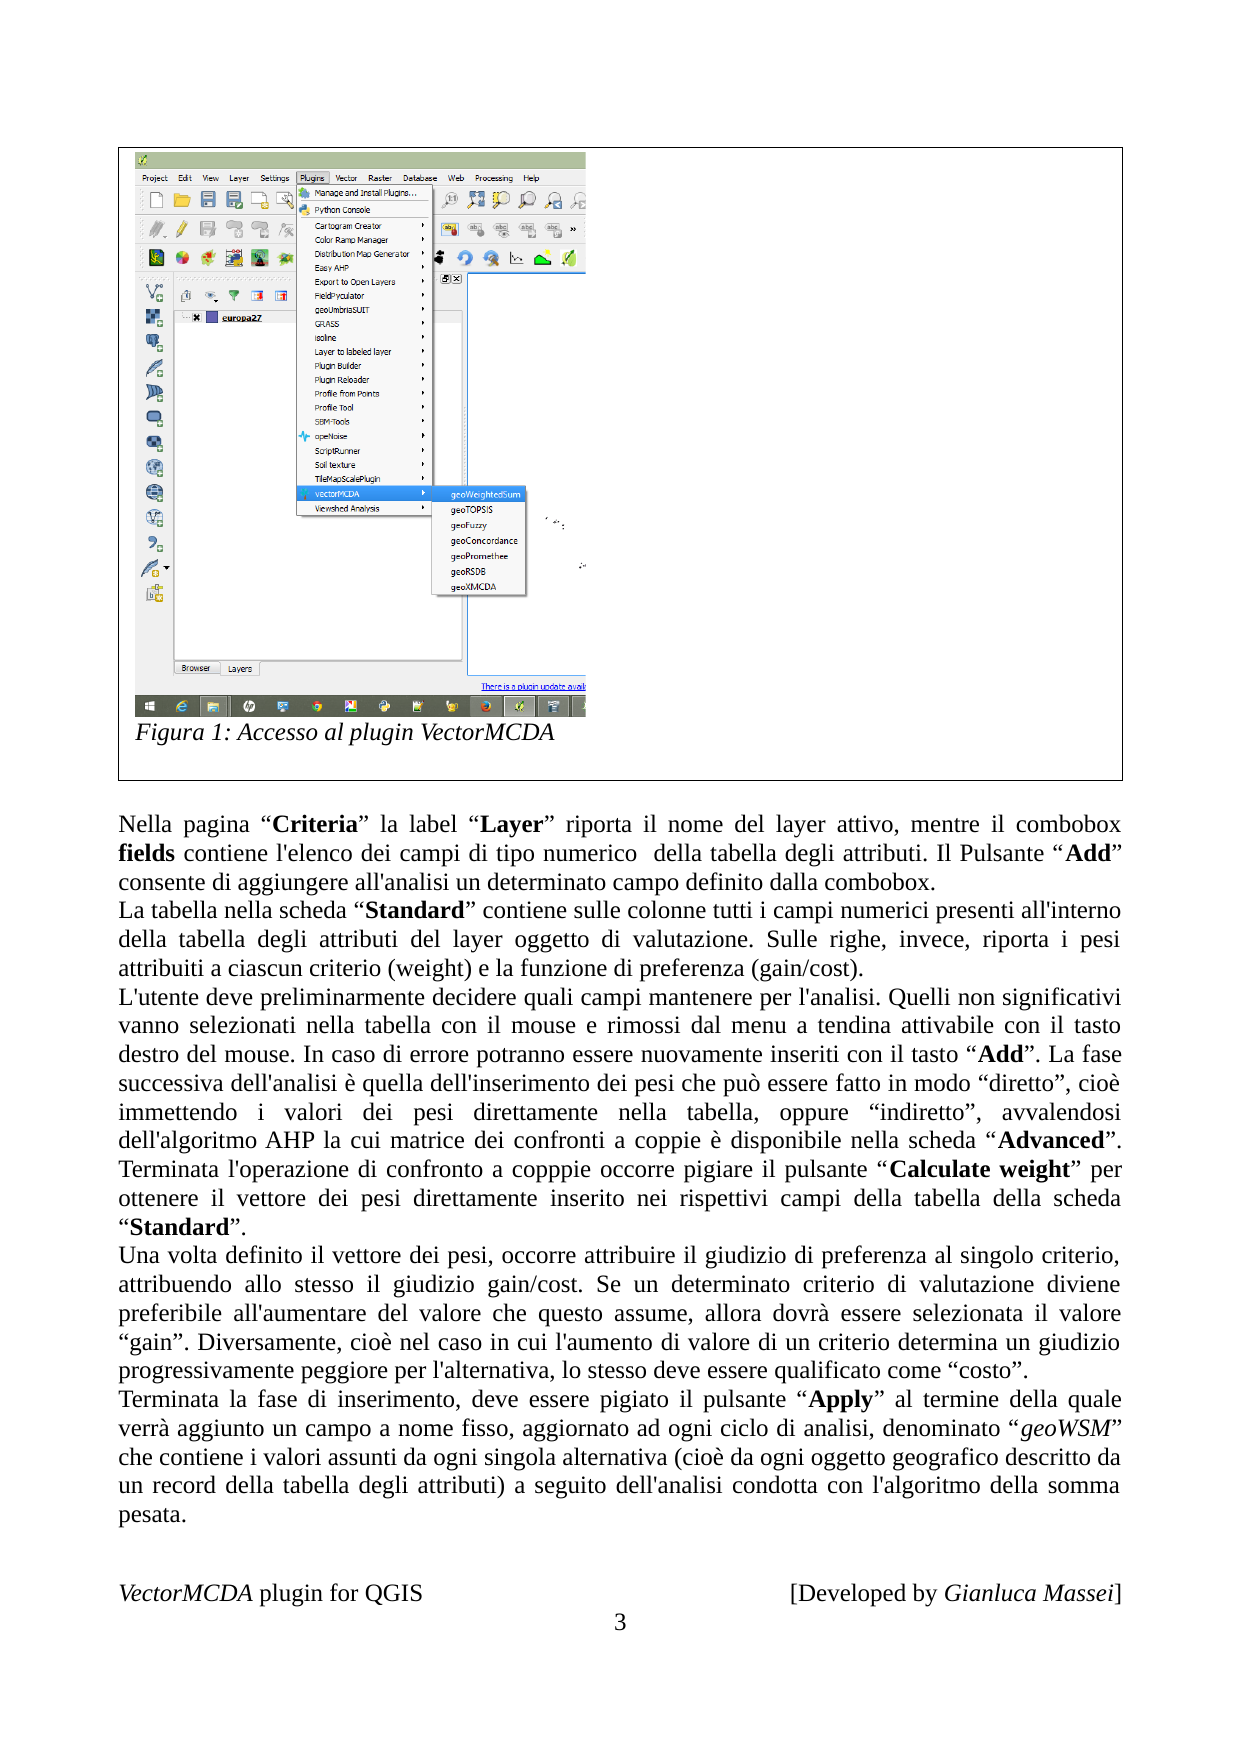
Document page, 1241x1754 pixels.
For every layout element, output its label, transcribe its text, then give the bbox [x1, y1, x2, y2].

text Terminata la fase di inserimento, deve essere pigiato il pulsante “Apply” al termine della quale verrà aggiunto un campo a nome fisso, aggiornato ad ogni ciclo di analisi, denominato “geoWSM” che contiene i valori assunti da ogni singola alternativa (cioè da ogni oggetto geografico descritto da un record della tabella degli attributi) a seguito dell'analisi condotta con l'algoritmo della somma pesata. [118, 1384, 1122, 1528]
table_header [119, 148, 1122, 780]
text Nella pagina “Criteria” la label “Layer” riporta il nome del layer attivo, mentre il combobox fields contiene l'elenco dei campi di tipo numerico della tabella degli attributi. Il Pulsante “Add” consente di aggiungere all'analisi un determinato campo definito dalla combobox. [118, 809, 1122, 895]
text L'utente deve preliminarmente decidere quali campi mantenere per l'analisi. Quelli non significativi vanno selezionati nella tabella con il mouse e rimossi dal menu a tendina attivabile con il tasto destro del mouse. In caso di errore potranno essere nuovamente inseriti con il tasto “Add”. La fase successiva dell'analisi è quella dell'inserimento dei pesi che può essere fatto in modo “diretto”, cioè immettendo i valori dei pesi direttamente nella tabella, oppure “indiretto”, avvalendosi dell'algoritmo AHP la cui matrice dei confronti a coppie è disponibile nella scheda “Advanced”. Terminata l'operazione di confronto a copppie occorre pigiare il pulsante “Calculate weight” per ottenere il vettore dei pesi direttamente inserito nei rispettivi campi della tabella della scheda “Standard”. [118, 982, 1122, 1240]
text Una volta definito il vettore dei pesi, occorre attribuire il giudizio di preferenza al singolo criterio, attribuendo allo stesso il giudizio gain/cost. Se un determinato criterio di valutazione diviene preferibile all'aumentare del valore che questo assume, allora dovrà essere selezionata il valore “gain”. Diversamente, cioè nel caso in cui l'aumento di valore di un criterio determina un giudizio progressivamente peggiore per l'alternativa, lo stesso deve essere qualificato come “costo”. [118, 1240, 1122, 1384]
text La tabella nella scheda “Standard” contiene sulle colonne tutti i campi numerici presenti all'interno della tabella degli attributi del layer oggetto di valutazione. Sulle righe, invece, riporta i pesi attribuiti a ciascun criterio (weight) e la funzione di preferenza (gain/cost). [118, 895, 1122, 982]
